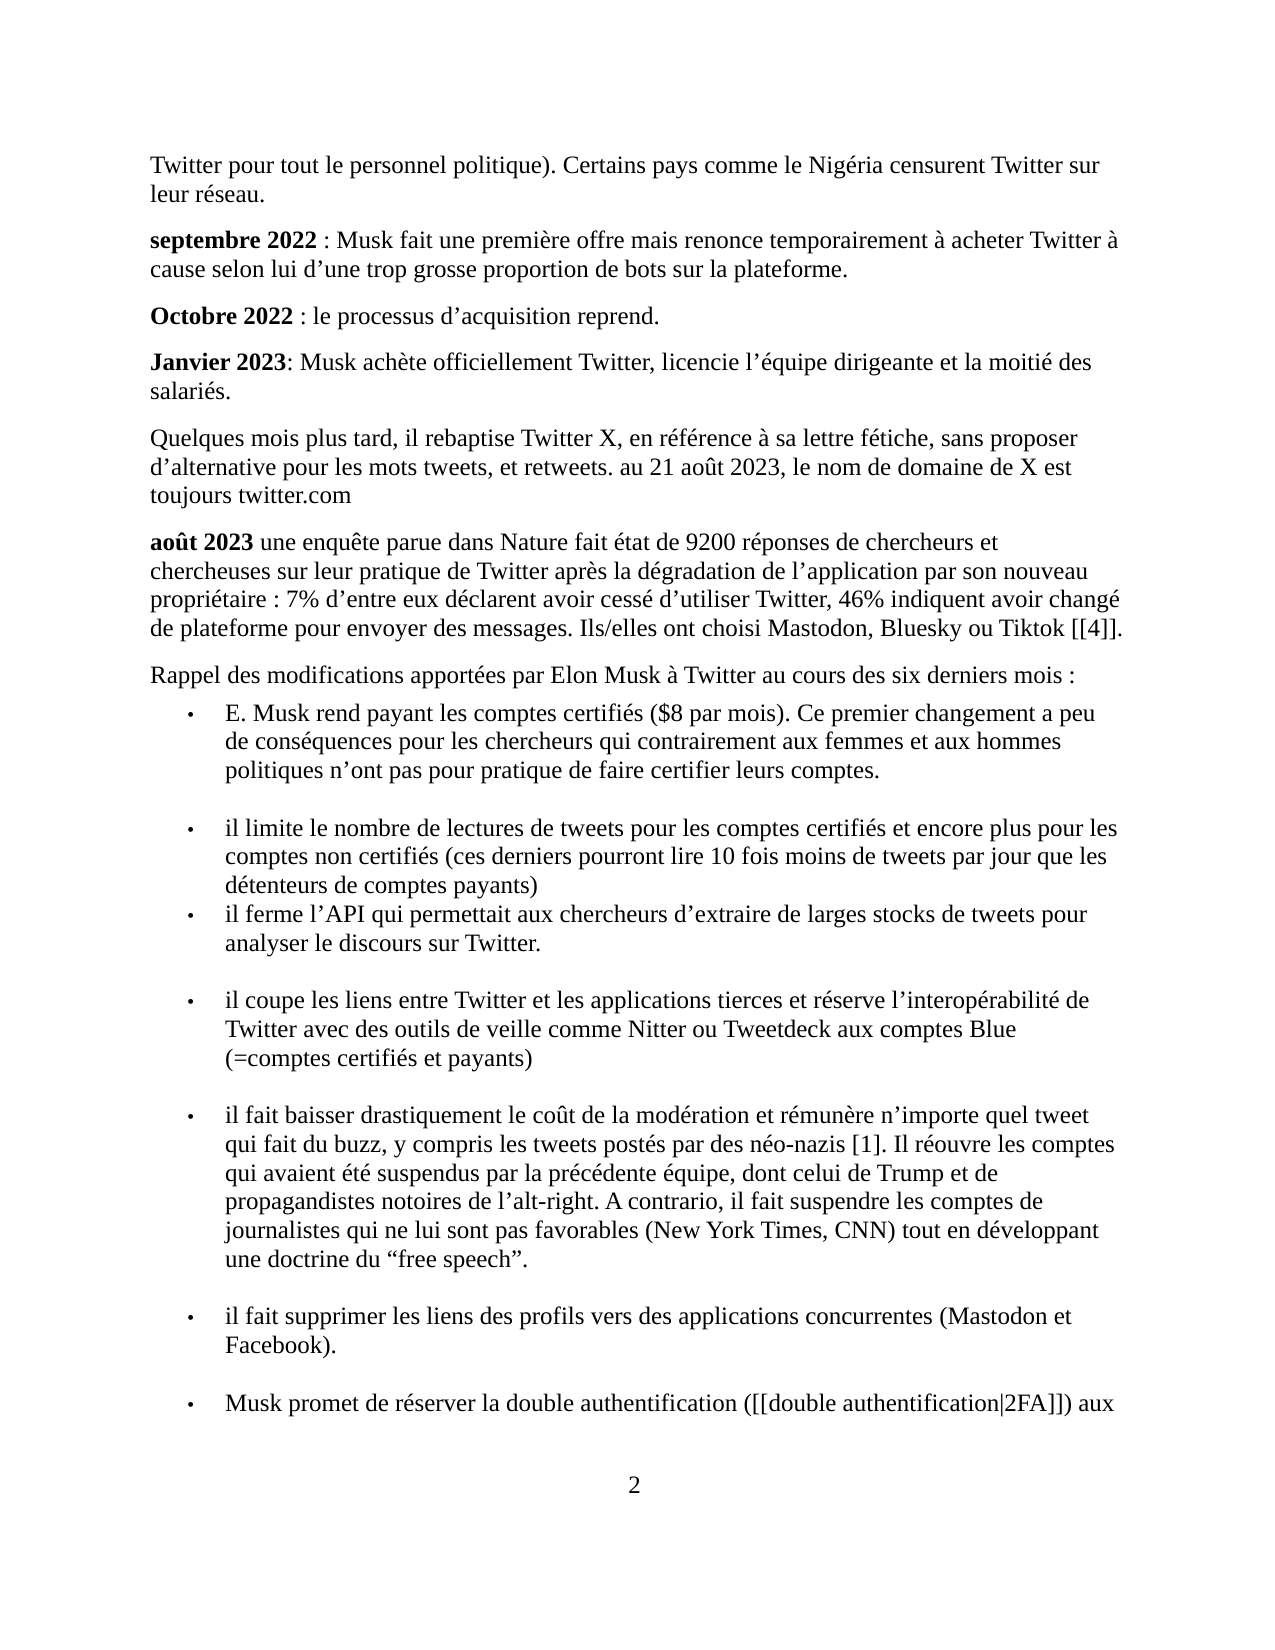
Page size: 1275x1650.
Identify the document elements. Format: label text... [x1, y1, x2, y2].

text Quelques mois plus tard, il rebaptise Twitter X, en référence à sa lettre fétiche, sans proposer d’alternative pour les mots tweets, et retweets. au 21 août 2023, le nom de domaine de X est toujours twitter.com [150, 423, 1125, 509]
list il coupe les liens entre Twitter et les applications tierces et réserve l’interopérabilité de Twitter avec des outils de veille comme Nitter ou Tweetdeck aux comptes Blue (=comptes certifiés et payants) [187, 985, 1125, 1100]
text août 2023 une enquête parue dans Nature fait état de 9200 réponses de chercheurs et chercheuses sur leur pratique de Twitter après la dégradation de l’application par son nouveau propriétaire : 7% d’entre eux déclarent avoir cessé d’utiliser Twitter, 46% indiquent avoir changé de plateforme pour envoyer des messages. Ils/elles ont choisi Mastodon, Bluesky ou Tiktok [[4]]. [150, 527, 1125, 642]
text Twitter pour tout le personnel politique). Certains pays comme le Nigéria censurent Twitter sur leur réseau. [150, 150, 1125, 207]
list E. Musk rend payant les comptes certifiés ($8 par mois). Ce premier changement a peu de conséquences pour les chercheurs qui contrairement aux femmes et aux hommes politiques n’ont pas pour pratique de faire certifier leurs comptes. [187, 698, 1125, 813]
list il limite le nombre de lectures de tweets pour les comptes certifiés et encore plus pour les comptes non certifiés (ces derniers pourront lire 10 fois moins de tweets par jour que les détenteurs de comptes payants) [187, 813, 1125, 899]
text septembre 2022 : Musk fait une première offre mais renonce temporairement à acheter Twitter à cause selon lui d’une trop grosse proportion de bots sur la plateforme. [150, 225, 1125, 283]
list il ferme l’API qui permettait aux chercheurs d’extraire de larges stocks de tweets pour analyser le discours sur Twitter. [187, 899, 1125, 985]
list Musk promet de réserver la double authentification ([[double authentification|2FA]]) aux [187, 1388, 1125, 1416]
text Janvier 2023: Musk achète officiellement Twitter, licencie l’équipe dirigeante et la moitié des salariés. [150, 347, 1125, 405]
text Octobre 2022 : le processus d’acquisition reprend. [150, 301, 1125, 329]
list il fait supprimer les liens des profils vers des applications concurrentes (Mastodon et Facebook). [187, 1301, 1125, 1388]
list il fait baisser drastiquement le coût de la modération et rémunère n’importe quel tweet qui fait du buzz, y compris les tweets postés par des néo-nazis [1]. Il réouvre les comptes qui avaient été suspendus par la précédente équipe, dont celui de Trump et de propagandistes notoires de l’alt-right. A contrario, il fait suspendre les comptes de journalistes qui ne lui sont pas favorables (New York Times, CNN) tout en développant une doctrine du “free speech”. [187, 1100, 1125, 1301]
text Rappel des modifications apportées par Elon Musk à Twitter au cours des six derniers mois : [150, 660, 1125, 689]
